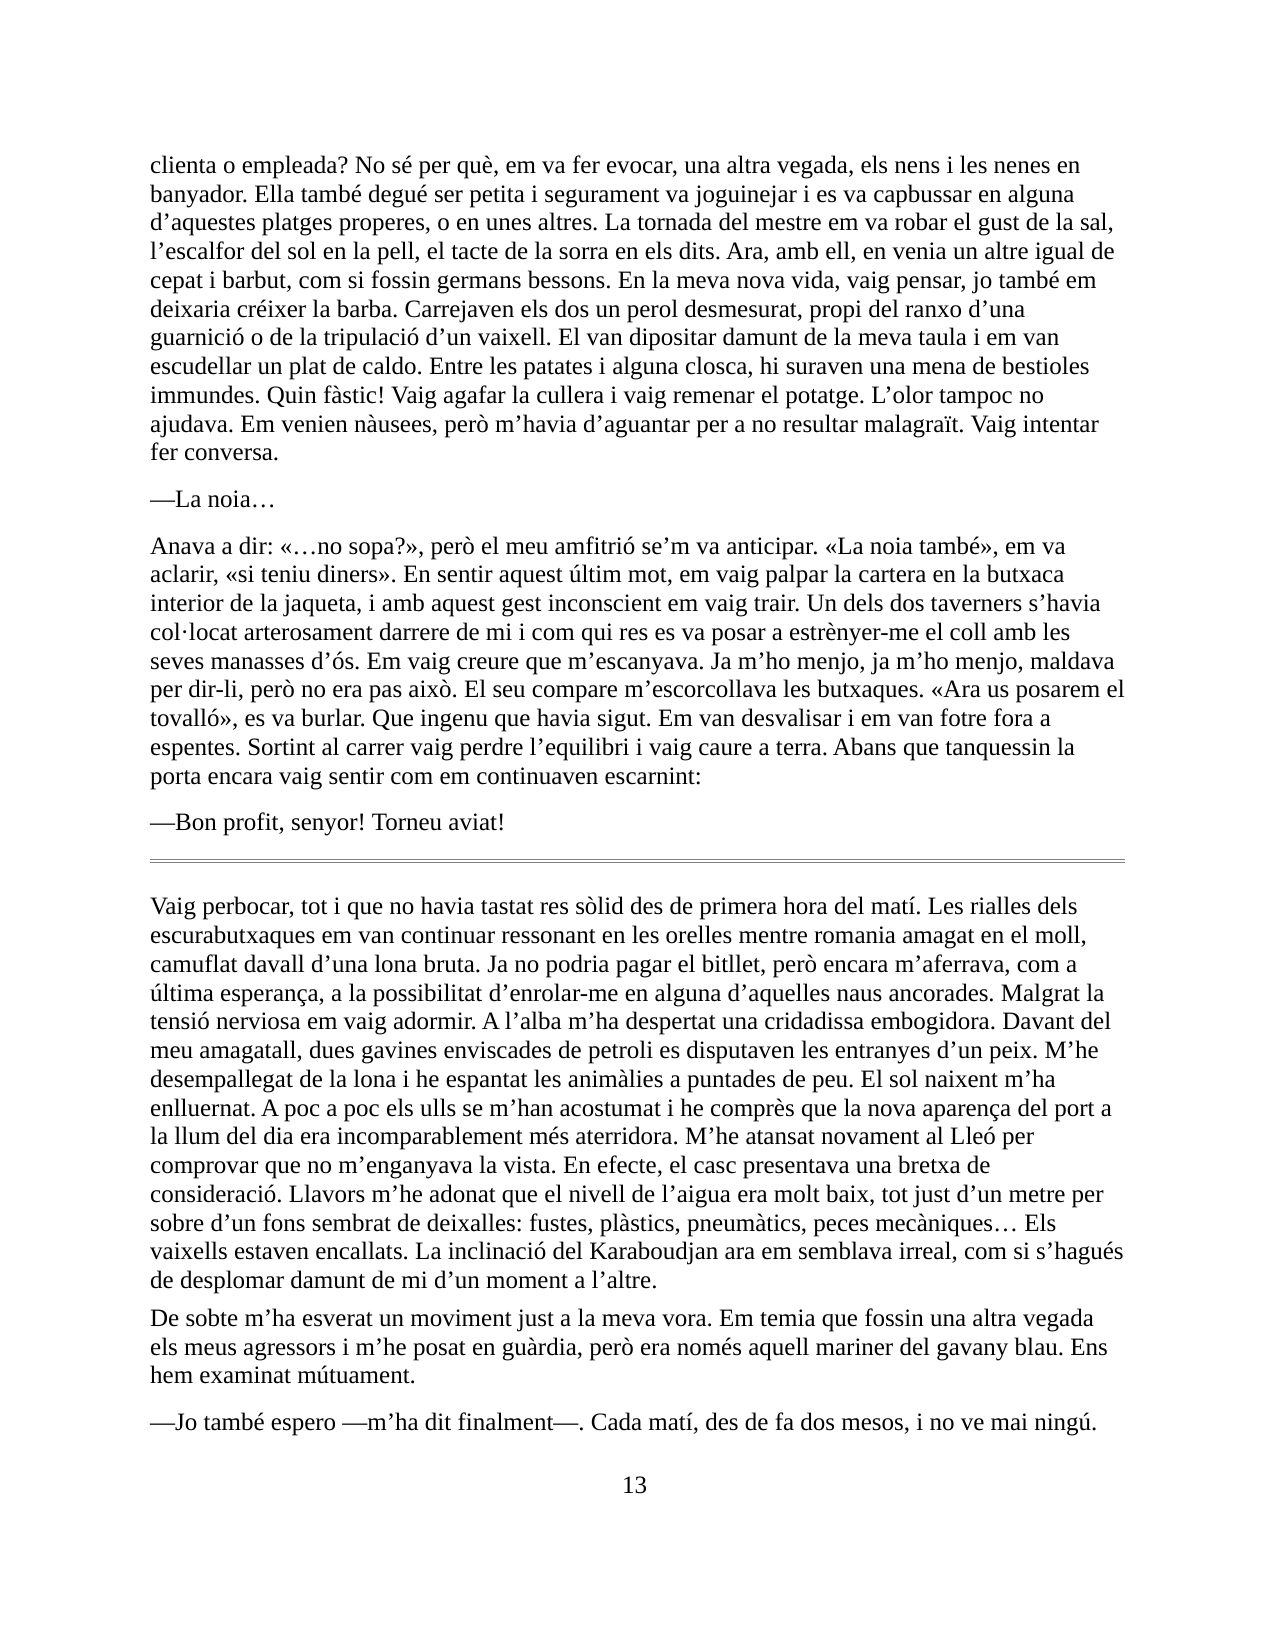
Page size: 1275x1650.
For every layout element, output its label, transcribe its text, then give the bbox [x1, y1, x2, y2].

text clienta o empleada? No sé per què, em va fer evocar, una altra vegada, els nens i les nenes en banyador. Ella també degué ser petita i segurament va joguinejar i es va capbussar en alguna d’aquestes platges properes, o en unes altres. La tornada del mestre em va robar el gust de la sal, l’escalfor del sol en la pell, el tacte de la sorra en els dits. Ara, amb ell, en venia un altre igual de cepat i barbut, com si fossin germans bessons. En la meva nova vida, vaig pensar, jo també em deixaria créixer la barba. Carrejaven els dos un perol desmesurat, propi del ranxo d’una guarnició o de la tripulació d’un vaixell. El van dipositar damunt de la meva taula i em van escudellar un plat de caldo. Entre les patates i alguna closca, hi suraven una mena de bestioles immundes. Quin fàstic! Vaig agafar la cullera i vaig remenar el potatge. L’olor tampoc no ajudava. Em venien nàusees, però m’havia d’aguantar per a no resultar malagraït. Vaig intentar fer conversa. [150, 150, 1125, 466]
text Anava a dir: «…no sopa?», però el meu amfitrió se’m va anticipar. «La noia també», em va aclarir, «si teniu diners». En sentir aquest últim mot, em vaig palpar la cartera en la butxaca interior de la jaqueta, i amb aquest gest inconscient em vaig trair. Un dels dos taverners s’havia col·locat arterosament darrere de mi i com qui res es va posar a estrènyer-me el coll amb les seves manasses d’ós. Em vaig creure que m’escanyava. Ja m’ho menjo, ja m’ho menjo, maldava per dir-li, però no era pas això. El seu compare m’escorcollava les butxaques. «Ara us posarem el tovalló», es va burlar. Que ingenu que havia sigut. Em van desvalisar i em van fotre fora a espentes. Sortint al carrer vaig perdre l’equilibri i vaig caure a terra. Abans que tanquessin la porta encara vaig sentir com em continuaven escarnint: [150, 531, 1125, 789]
text —Bon profit, senyor! Torneu aviat! [150, 807, 1125, 836]
text —Jo també espero —m’ha dit finalment—. Cada matí, des de fa dos mesos, i no ve mai ningú. [150, 1407, 1125, 1436]
text —La noia… [150, 484, 1125, 513]
text De sobte m’ha esverat un moviment just a la meva vora. Em temia que fossin una altra vegada els meus agressors i m’he posat en guàrdia, però era només aquell mariner del gavany blau. Ens hem examinat mútuament. [150, 1303, 1125, 1389]
text Vaig perbocar, tot i que no havia tastat res sòlid des de primera hora del matí. Les rialles dels escurabutxaques em van continuar ressonant en les orelles mentre romania amagat en el moll, camuflat davall d’una lona bruta. Ja no podria pagar el bitllet, però encara m’aferrava, com a última esperança, a la possibilitat d’enrolar-me en alguna d’aquelles naus ancorades. Malgrat la tensió nerviosa em vaig adormir. A l’alba m’ha despertat una cridadissa embogidora. Davant del meu amagatall, dues gavines enviscades de petroli es disputaven les entranyes d’un peix. M’he desempallegat de la lona i he espantat les animàlies a puntades de peu. El sol naixent m’ha enlluernat. A poc a poc els ulls se m’han acostumat i he comprès que la nova aparença del port a la llum del dia era incomparablement més aterridora. M’he atansat novament al Lleó per comprovar que no m’enganyava la vista. En efecte, el casc presentava una bretxa de consideració. Llavors m’he adonat que el nivell de l’aigua era molt baix, tot just d’un metre per sobre d’un fons sembrat de deixalles: fustes, plàstics, pneumàtics, peces mecàniques… Els vaixells estaven encallats. La inclinació del Karaboudjan ara em semblava irreal, com si s’hagués de desplomar damunt de mi d’un moment a l’altre. [150, 891, 1125, 1294]
